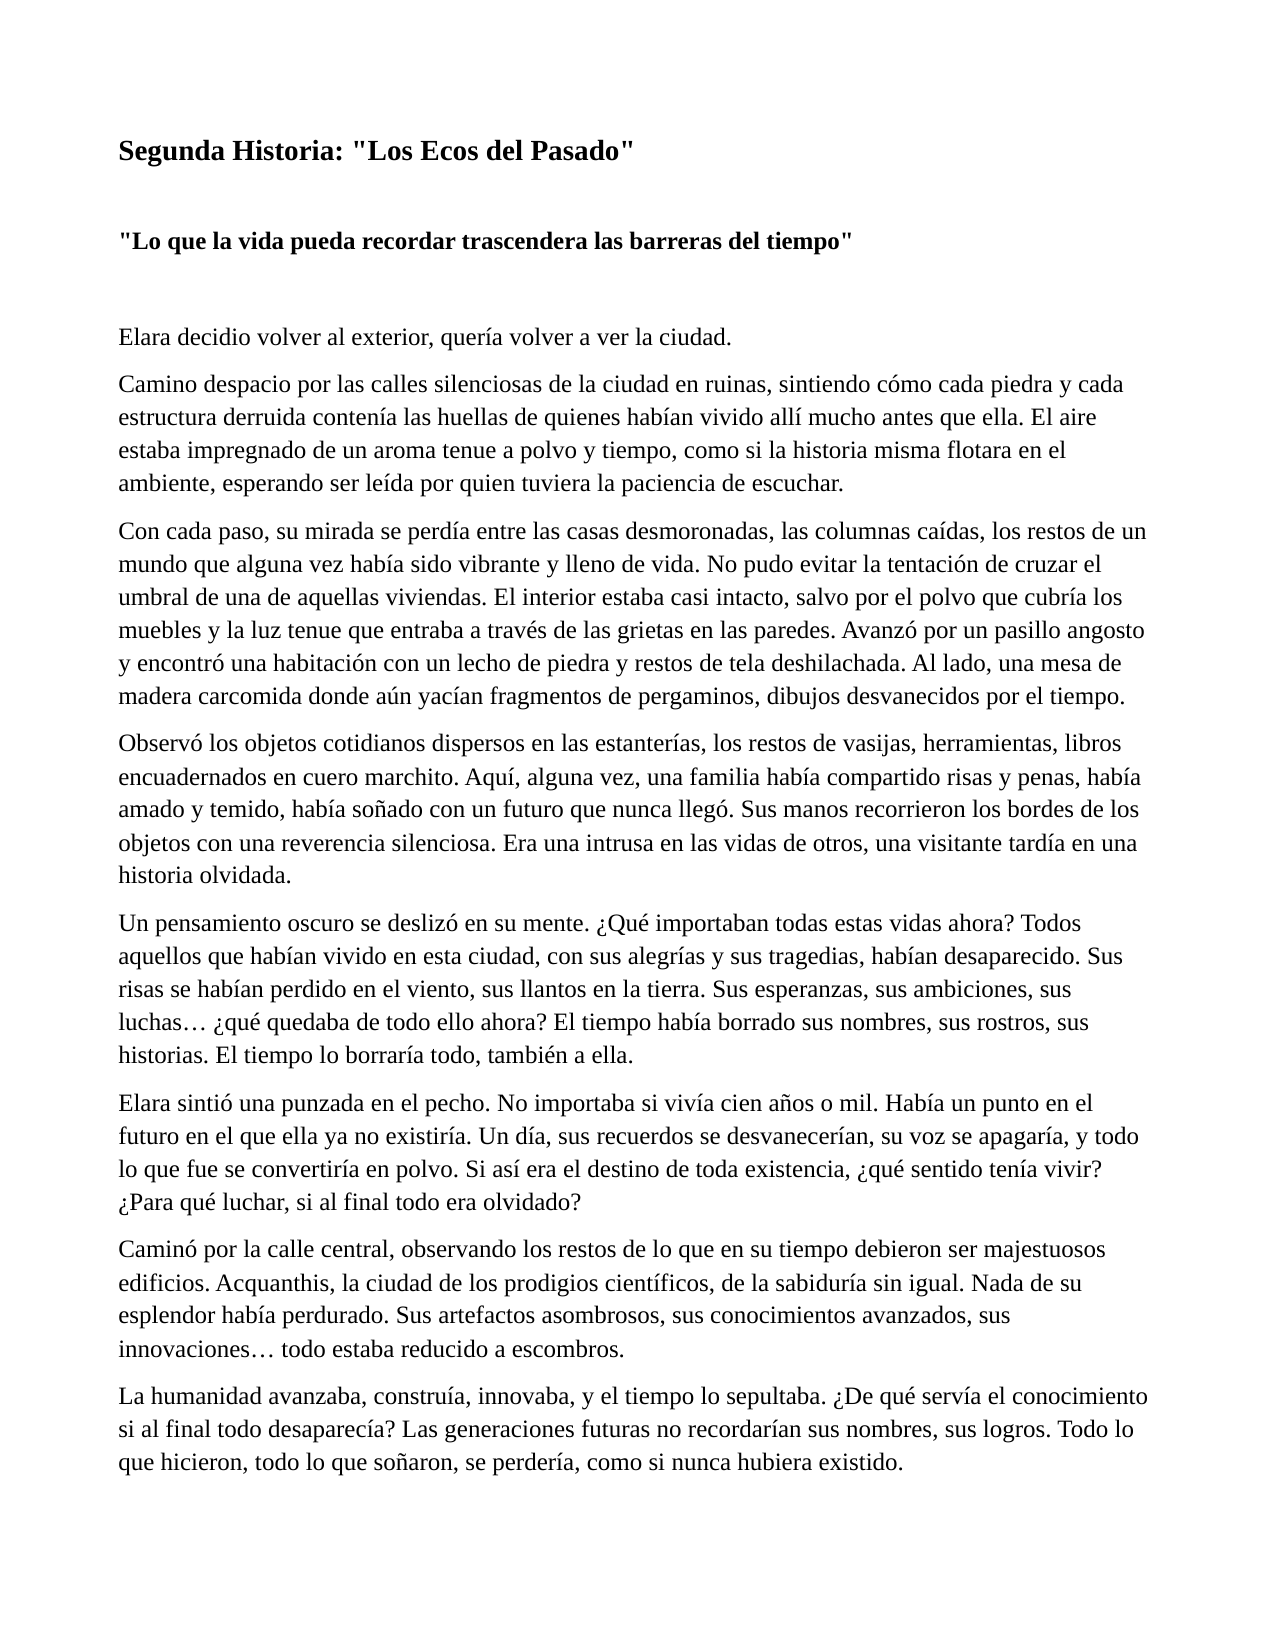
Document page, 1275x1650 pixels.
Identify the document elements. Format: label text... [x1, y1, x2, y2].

text Camino despacio por las calles silenciosas de la ciudad en ruinas, sintiendo cómo cada piedra y cada estructura derruida contenía las huellas de quienes habían vivido allí mucho antes que ella. El aire estaba impregnado de un aroma tenue a polvo y tiempo, como si la historia misma flotara en el ambiente, esperando ser leída por quien tuviera la paciencia de escuchar. [118, 369, 1157, 497]
text Con cada paso, su mirada se perdía entre las casas desmoronadas, las columnas caídas, los restos de un mundo que alguna vez había sido vibrante y lleno de vida. No pudo evitar la tentación de cruzar el umbral de una de aquellas viviendas. El interior estaba casi intacto, salvo por el polvo que cubría los muebles y la luz tenue que entraba a través de las grietas en las paredes. Avanzó por un pasillo angosto y encontró una habitación con un lecho de piedra y restos de tela deshilachada. Al lado, una mesa de madera carcomida donde aún yacían fragmentos de pergaminos, dibujos desvanecidos por el tiempo. [118, 516, 1157, 710]
text Observó los objetos cotidianos dispersos en las estanterías, los restos de vasijas, herramientas, libros encuadernados en cuero marchito. Aquí, alguna vez, una familia había compartido risas y penas, había amado y temido, había soñado con un futuro que nunca llegó. Sus manos recorrieron los bordes de los objetos con una reverencia silenciosa. Era una intrusa en las vidas de otros, una visitante tardía en una historia olvidada. [118, 728, 1157, 889]
text "Lo que la vida pueda recordar trascendera las barreras del tiempo" [118, 226, 1157, 255]
text La humanidad avanzaba, construía, innovaba, y el tiempo lo sepultaba. ¿De qué servía el conocimiento si al final todo desaparecía? Las generaciones futuras no recordarían sus nombres, sus logros. Todo lo que hicieron, todo lo que soñaron, se perdería, como si nunca hubiera existido. [118, 1381, 1157, 1476]
subtitle Segunda Historia: "Los Ecos del Pasado" [118, 133, 1157, 166]
text Caminó por la calle central, observando los restos de lo que en su tiempo debieron ser majestuosos edificios. Acquanthis, la ciudad de los prodigios científicos, de la sabiduría sin igual. Nada de su esplendor había perdurado. Sus artefactos asombrosos, sus conocimientos avanzados, sus innovaciones… todo estaba reducido a escombros. [118, 1234, 1157, 1362]
text Elara sintió una punzada en el pecho. No importaba si vivía cien años o mil. Había un punto en el futuro en el que ella ya no existiría. Un día, sus recuerdos se desvanecerían, su voz se apagaría, y todo lo que fue se convertiría en polvo. Si así era el destino de toda existencia, ¿qué sentido tenía vivir? ¿Para qué luchar, si al final todo era olvidado? [118, 1088, 1157, 1216]
text Elara decidio volver al exterior, quería volver a ver la ciudad. [118, 322, 1157, 350]
text Un pensamiento oscuro se deslizó en su mente. ¿Qué importaban todas estas vidas ahora? Todos aquellos que habían vivido en esta ciudad, con sus alegrías y sus tragedias, habían desaparecido. Sus risas se habían perdido en el viento, sus llantos en la tierra. Sus esperanzas, sus ambiciones, sus luchas… ¿qué quedaba de todo ello ahora? El tiempo había borrado sus nombres, sus rostros, sus historias. El tiempo lo borraría todo, también a ella. [118, 908, 1157, 1069]
